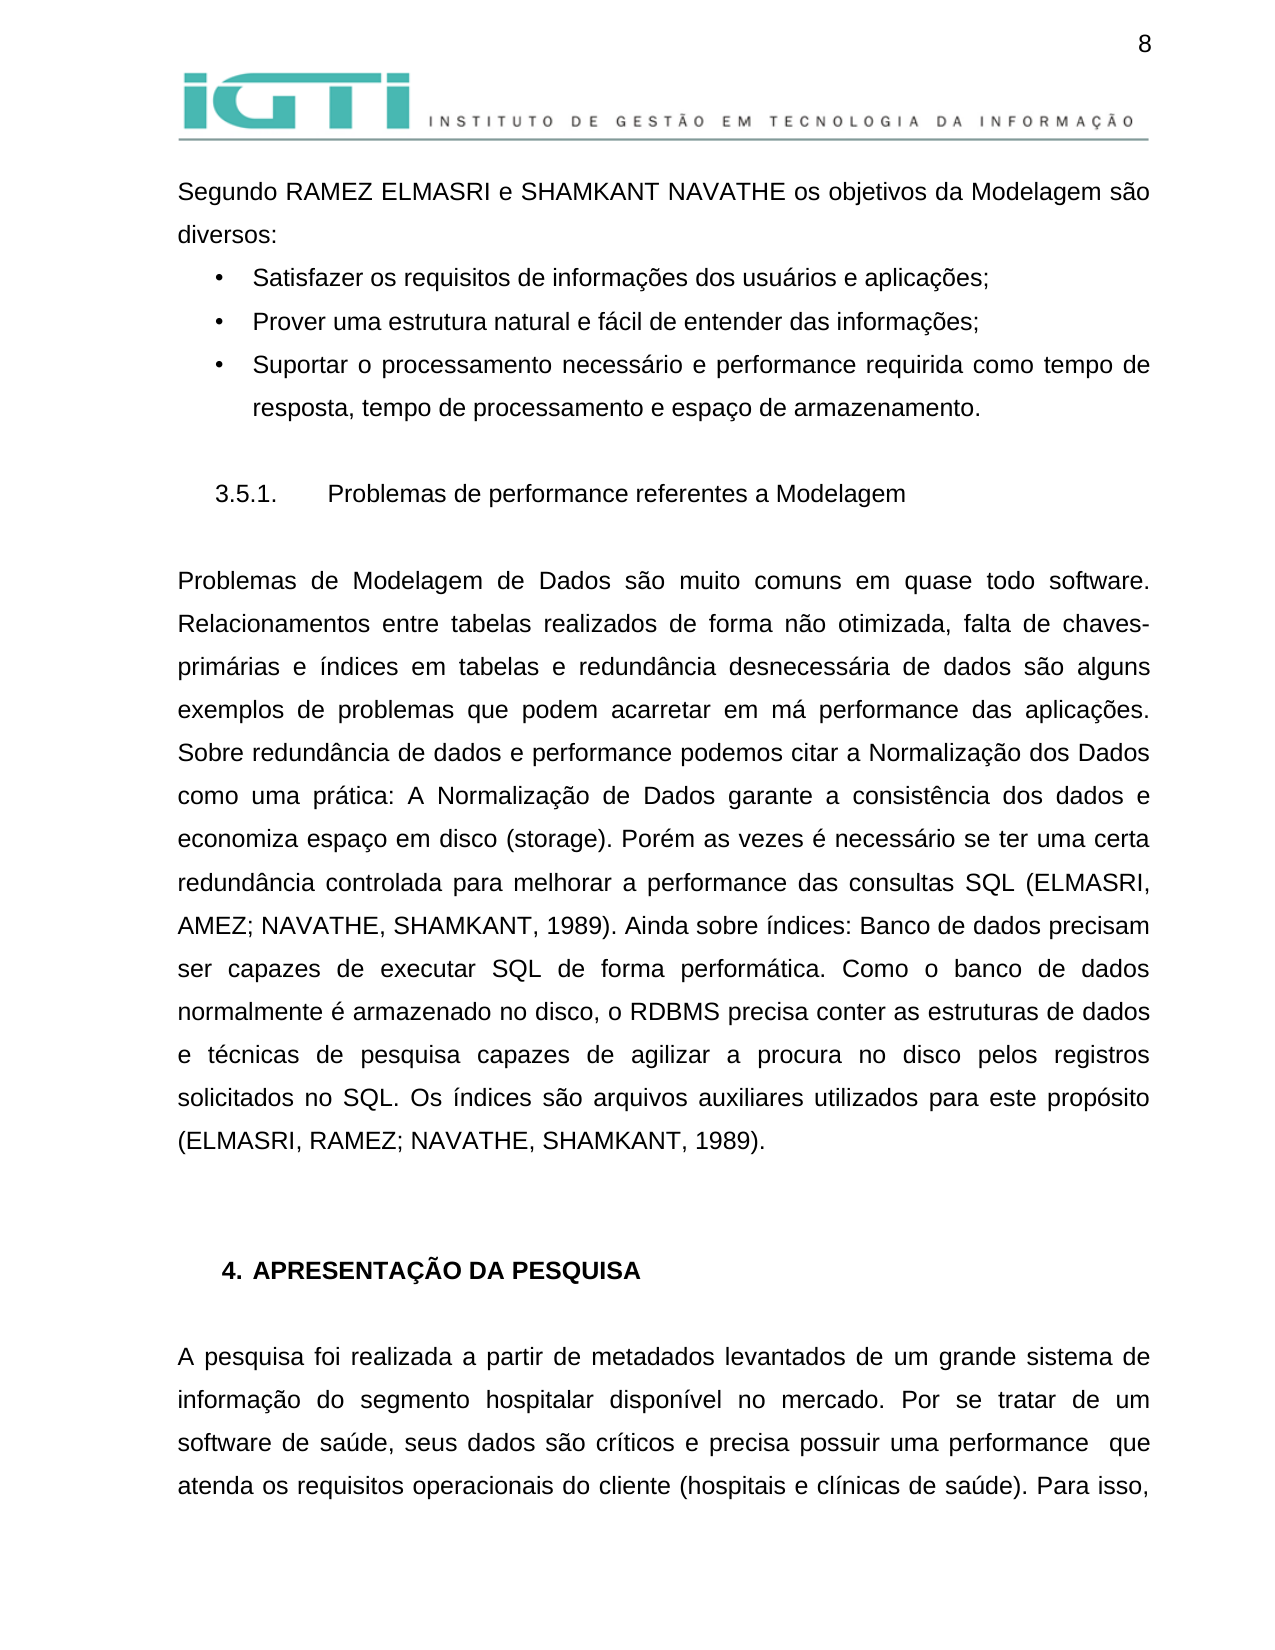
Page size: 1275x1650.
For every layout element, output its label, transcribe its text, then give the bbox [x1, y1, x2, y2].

picture [178, 59, 1151, 151]
list Satisfazer os requisitos de informações dos usuários e aplicações; [215, 263, 1152, 292]
list Prover uma estrutura natural e fácil de entender das informações; [215, 307, 1152, 336]
text A pesquisa foi realizada a partir de metadados levantados de um grande sistema de informação do segmento hospitalar disponível no mercado. Por se tratar de um software de saúde, seus dados são críticos e precisa possuir uma performance que atenda os requisitos operacionais do cliente (hospitais e clínicas de saúde). Para isso, [177, 1342, 1152, 1500]
list APRESENTAÇÃO DA PESQUISA [222, 1256, 1152, 1284]
text Problemas de Modelagem de Dados são muito comuns em quase todo software. Relacionamentos entre tabelas realizados de forma não otimizada, falta de chaves-primárias e índices em tabelas e redundância desnecessária de dados são alguns exemplos de problemas que podem acarretar em má performance das aplicações. Sobre redundância de dados e performance podemos citar a Normalização dos Dados como uma prática: A Normalização de Dados garante a consistência dos dados e economiza espaço em disco (storage). Porém as vezes é necessário se ter uma certa redundância controlada para melhorar a performance das consultas SQL (ELMASRI, AMEZ; NAVATHE, SHAMKANT, 1989). Ainda sobre índices: Banco de dados precisam ser capazes de executar SQL de forma performática. Como o banco de dados normalmente é armazenado no disco, o RDBMS precisa conter as estruturas de dados e técnicas de pesquisa capazes de agilizar a procura no disco pelos registros solicitados no SQL. Os índices são arquivos auxiliares utilizados para este propósito (ELMASRI, RAMEZ; NAVATHE, SHAMKANT, 1989). [177, 566, 1152, 1155]
text Segundo RAMEZ ELMASRI e SHAMKANT NAVATHE os objetivos da Modelagem são diversos: [177, 177, 1152, 249]
list Suportar o processamento necessário e performance requirida como tempo de resposta, tempo de processamento e espaço de armazenamento. [215, 350, 1152, 422]
